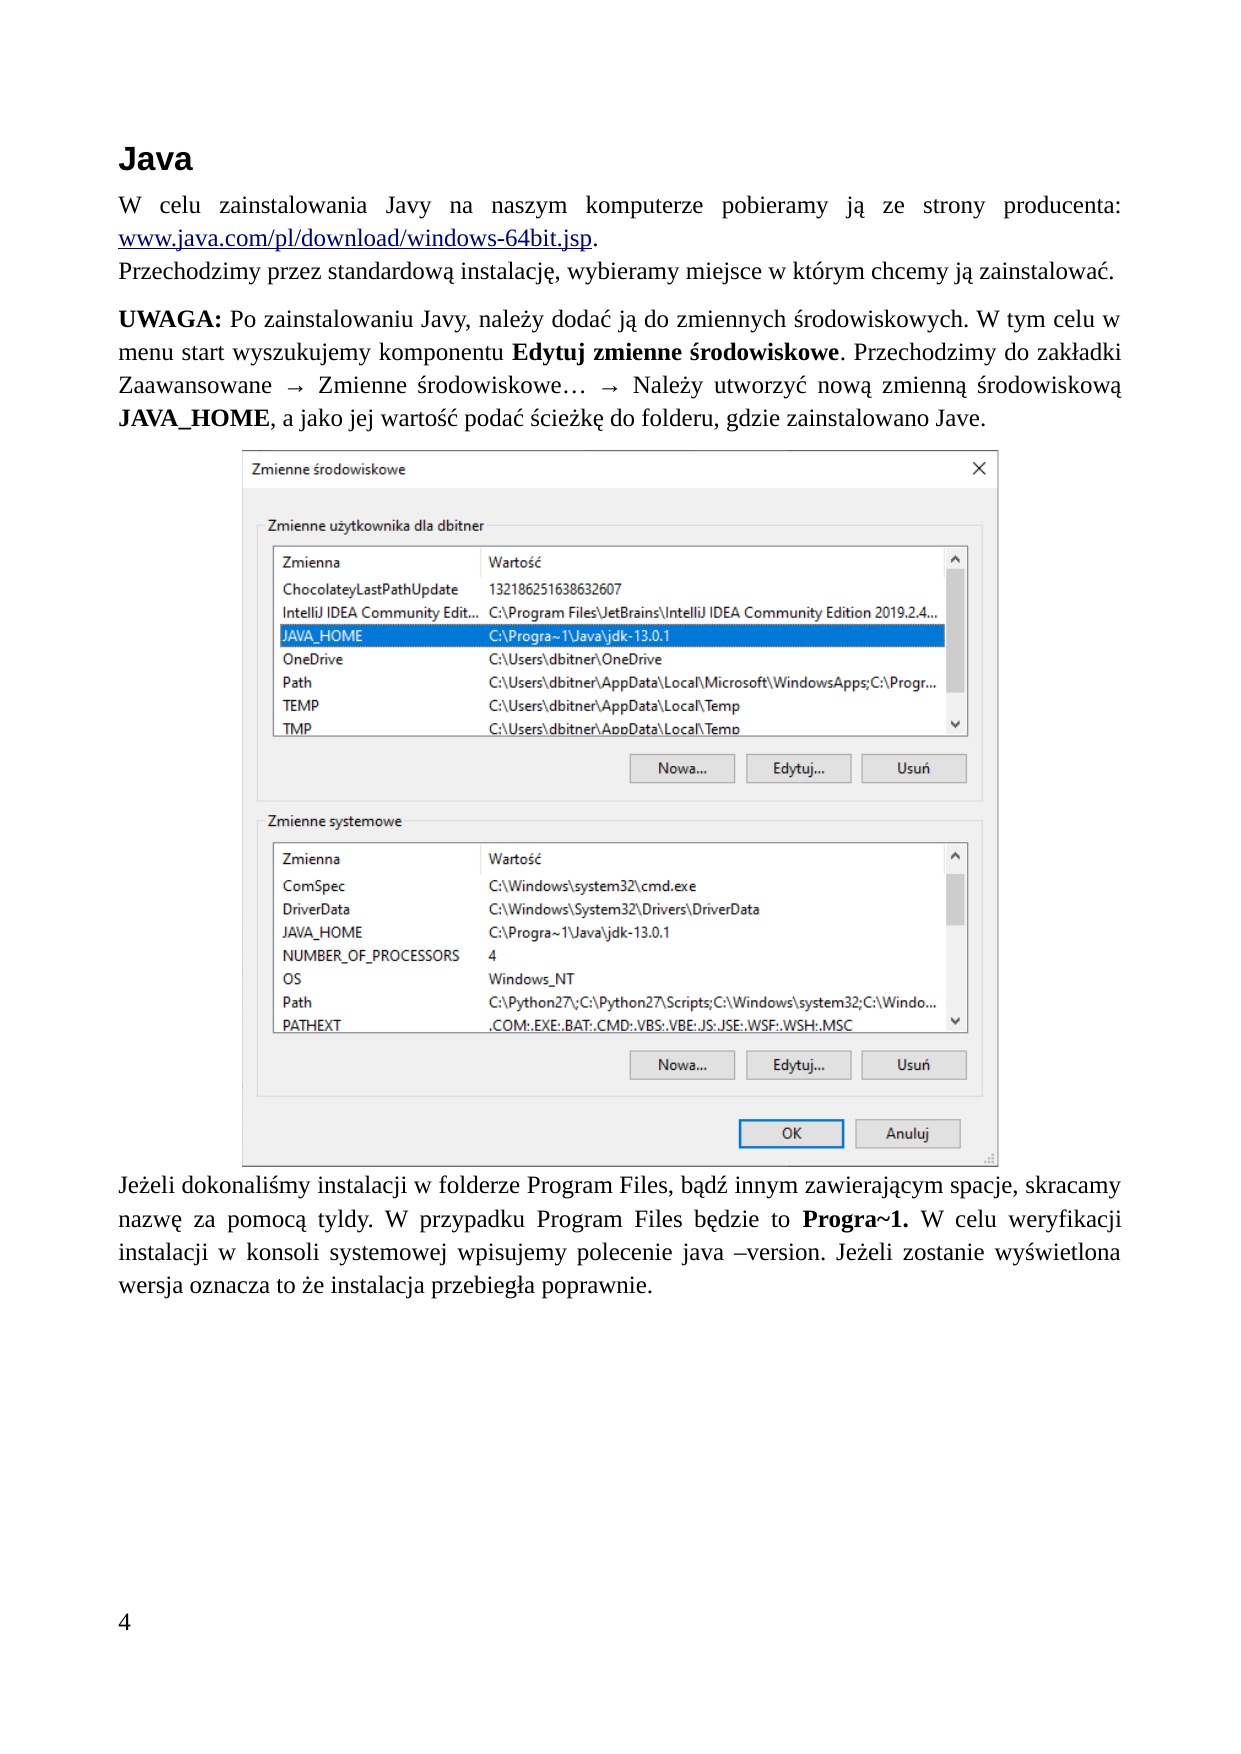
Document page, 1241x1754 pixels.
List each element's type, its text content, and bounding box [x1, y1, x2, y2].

subtitle Java [118, 139, 1122, 178]
text W celu zainstalowania Javy na naszym komputerze pobieramy ją ze strony producenta: www.java.com/pl/download/windows-64bit.jsp. Przechodzimy przez standardową instalację, wybieramy miejsce w którym chcemy ją zainstalować. [118, 190, 1122, 285]
text UWAGA: Po zainstalowaniu Javy, należy dodać ją do zmiennych środowiskowych. W tym celu w menu start wyszukujemy komponentu Edytuj zmienne środowiskowe. Przechodzimy do zakładki Zaawansowane → Zmienne środowiskowe… → Należy utworzyć nową zmienną środowiskową JAVA_HOME, a jako jej wartość podać ścieżkę do folderu, gdzie zainstalowano Jave. [118, 304, 1122, 432]
text Jeżeli dokonaliśmy instalacji w folderze Program Files, bądź innym zawierającym spacje, skracamy nazwę za pomocą tyldy. W przypadku Program Files będzie to Progra~1. W celu weryfikacji instalacji w konsoli systemowej wpisujemy polecenie java –version. Jeżeli zostanie wyświetlona wersja oznacza to że instalacja przebiegła poprawnie. [118, 450, 1122, 1298]
picture [242, 450, 999, 1167]
